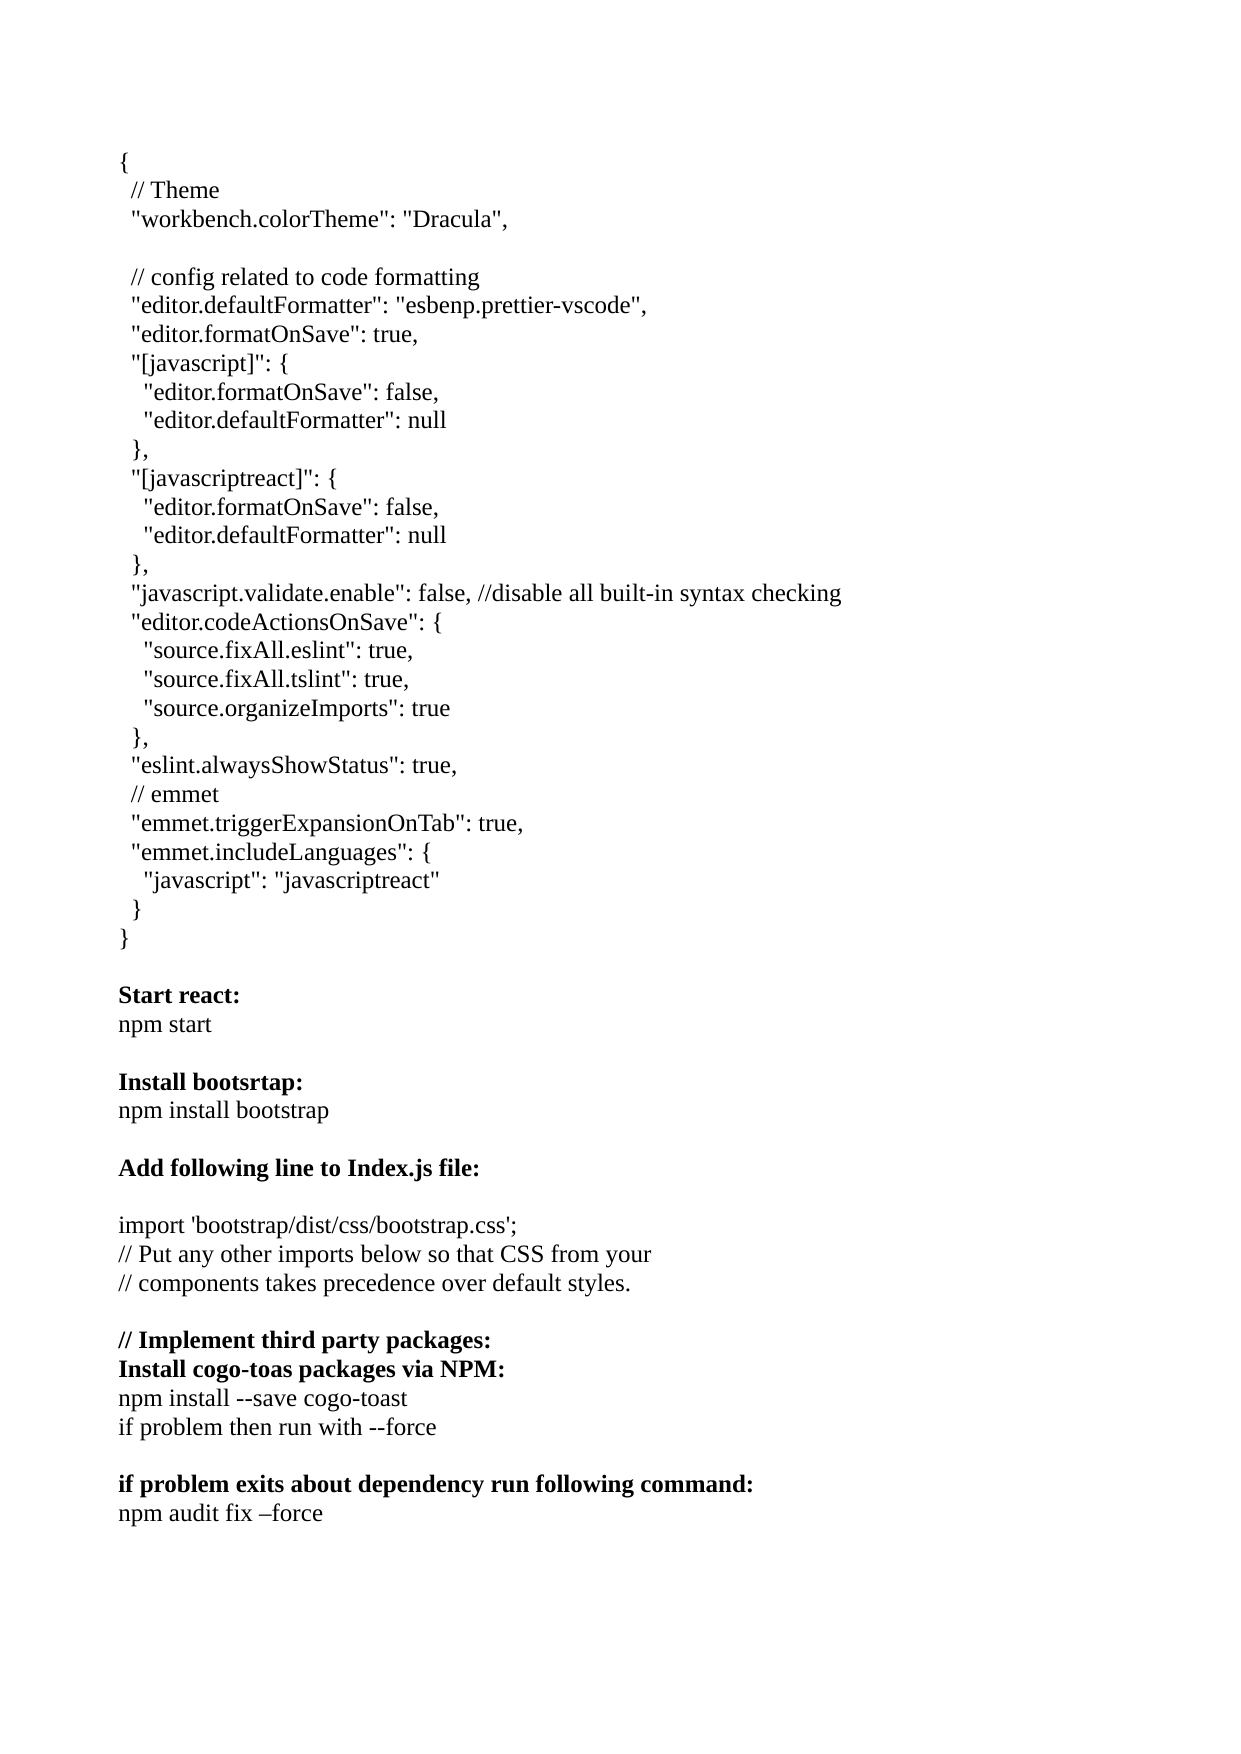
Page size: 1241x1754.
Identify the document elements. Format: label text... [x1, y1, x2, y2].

text }, [118, 722, 1122, 751]
text import 'bootstrap/dist/css/bootstrap.css'; [118, 1211, 1122, 1239]
text "eslint.alwaysShowStatus": true, [118, 751, 1122, 779]
text "[javascriptreact]": { [118, 463, 1122, 492]
text { [118, 147, 1122, 176]
text "javascript": "javascriptreact" [118, 866, 1122, 894]
text npm audit fix –force [118, 1498, 1122, 1527]
text // config related to code formatting [118, 262, 1122, 291]
text "workbench.colorTheme": "Dracula", [118, 204, 1122, 233]
text "javascript.validate.enable": false, //disable all built-in syntax checking [118, 578, 1122, 607]
text } [118, 894, 1122, 923]
text "source.fixAll.eslint": true, [118, 636, 1122, 664]
text "source.organizeImports": true [118, 693, 1122, 722]
text if problem exits about dependency run following command: [118, 1469, 1122, 1498]
text "editor.formatOnSave": false, [118, 377, 1122, 406]
text // components takes precedence over default styles. [118, 1268, 1122, 1297]
text Add following line to Index.js file: [118, 1153, 1122, 1182]
text "[javascript]": { [118, 348, 1122, 377]
text Install cogo-toas packages via NPM: [118, 1354, 1122, 1383]
text npm install bootstrap [118, 1096, 1122, 1124]
text "editor.formatOnSave": true, [118, 319, 1122, 348]
text } [118, 923, 1122, 952]
text // Theme [118, 176, 1122, 204]
text "editor.defaultFormatter": null [118, 521, 1122, 549]
text // emmet [118, 779, 1122, 808]
text "editor.formatOnSave": false, [118, 492, 1122, 521]
text "editor.codeActionsOnSave": { [118, 607, 1122, 636]
text "emmet.triggerExpansionOnTab": true, [118, 808, 1122, 837]
text }, [118, 549, 1122, 578]
text Start react: [118, 981, 1122, 1009]
text npm start [118, 1009, 1122, 1038]
text if problem then run with --force [118, 1412, 1122, 1441]
text "emmet.includeLanguages": { [118, 837, 1122, 866]
text "editor.defaultFormatter": "esbenp.prettier-vscode", [118, 291, 1122, 319]
text "editor.defaultFormatter": null [118, 406, 1122, 434]
text npm install --save cogo-toast [118, 1383, 1122, 1412]
text "source.fixAll.tslint": true, [118, 664, 1122, 693]
text }, [118, 434, 1122, 463]
text Install bootsrtap: [118, 1067, 1122, 1096]
text // Put any other imports below so that CSS from your [118, 1239, 1122, 1268]
text // Implement third party packages: [118, 1326, 1122, 1354]
